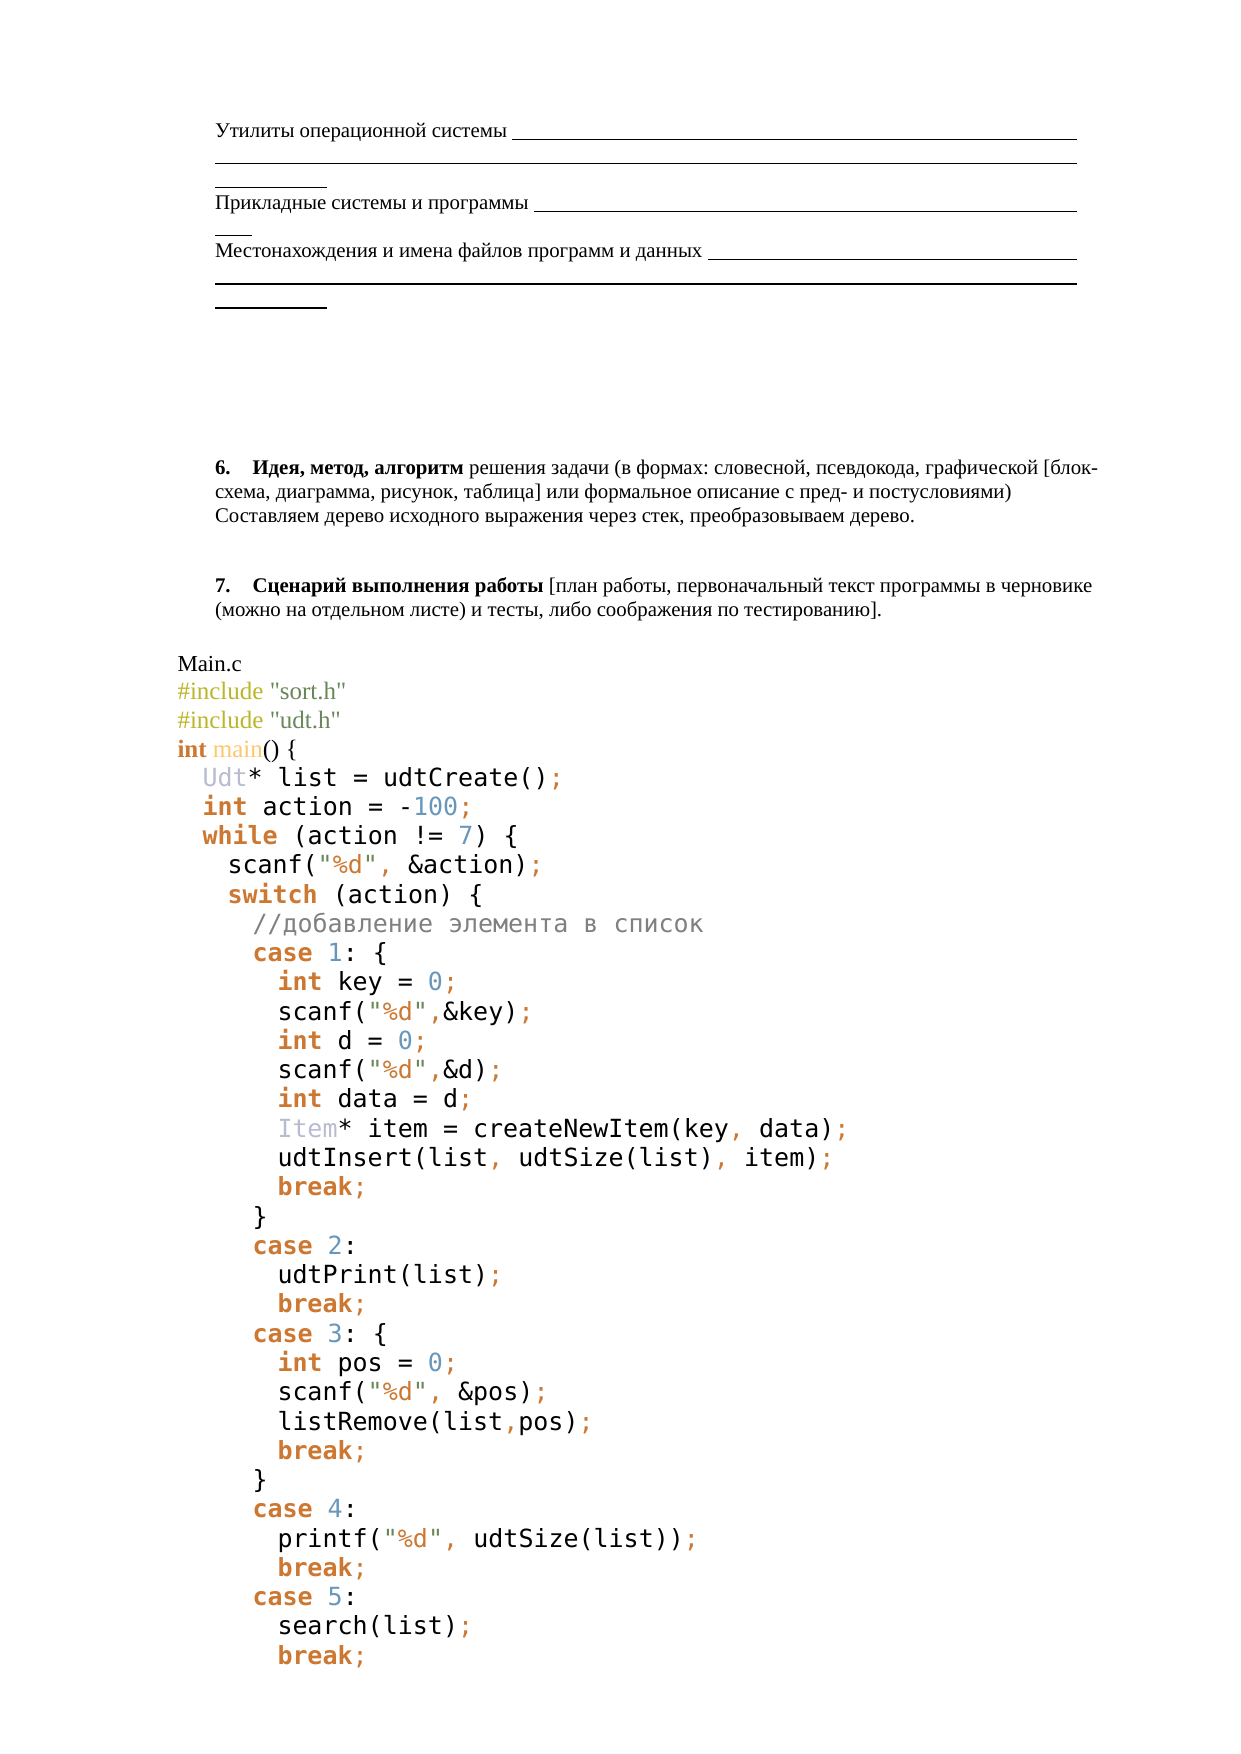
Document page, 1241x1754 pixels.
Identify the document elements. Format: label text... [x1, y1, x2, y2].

text break; [177, 1553, 1152, 1582]
text break; [177, 1172, 1152, 1202]
text Udt* list = udtCreate(); [177, 763, 1152, 792]
text switch (action) { [177, 880, 1152, 909]
text while (action != 7) { [177, 821, 1152, 850]
list Сценарий выполнения работы [план работы, первоначальный текст программы в черновике (можно на отдельном листе) и тесты, либо соображения по тестированию]. [215, 573, 1152, 621]
text int key = 0; [177, 967, 1152, 997]
text } [177, 1202, 1152, 1231]
text Item* item = createNewItem(key, data); [177, 1114, 1152, 1143]
text Main.c [177, 650, 1152, 676]
text scanf("%d", &pos); [177, 1377, 1152, 1407]
text } [177, 1465, 1152, 1494]
list Идея, метод, алгоритм решения задачи (в формах: словесной, псевдокода, графической [блок-схема, диаграмма, рисунок, таблица] или формальное описание с пред- и постусловиями) [215, 455, 1152, 503]
text //добавление элемента в список [177, 909, 1152, 938]
text udtPrint(list); [177, 1260, 1152, 1289]
text scanf("%d",&key); [177, 997, 1152, 1026]
text int d = 0; [177, 1026, 1152, 1055]
text Утилиты операционной системы [215, 118, 1152, 190]
text int data = d; [177, 1084, 1152, 1114]
text int main() { [177, 734, 1152, 763]
text Местонахождения и имена файлов программ и данных [215, 238, 1152, 311]
text printf("%d", udtSize(list)); [177, 1524, 1152, 1553]
text case 2: [177, 1231, 1152, 1260]
list Составляем дерево исходного выражения через стек, преобразовываем дерево. [215, 503, 1152, 527]
text break; [177, 1289, 1152, 1319]
text udtInsert(list, udtSize(list), item); [177, 1143, 1152, 1172]
text search(list); [177, 1611, 1152, 1641]
text case 4: [177, 1494, 1152, 1524]
text case 5: [177, 1582, 1152, 1611]
text break; [177, 1436, 1152, 1465]
text #include "udt.h" [177, 705, 1152, 734]
text int action = -100; [177, 792, 1152, 821]
text Прикладные системы и программы [215, 190, 1152, 238]
text listRemove(list,pos); [177, 1407, 1152, 1436]
text scanf("%d",&d); [177, 1055, 1152, 1084]
text #include "sort.h" [177, 676, 1152, 705]
text break; [177, 1641, 1152, 1670]
text int pos = 0; [177, 1348, 1152, 1377]
text case 1: { [177, 938, 1152, 967]
text case 3: { [177, 1319, 1152, 1348]
text scanf("%d", &action); [177, 850, 1152, 880]
